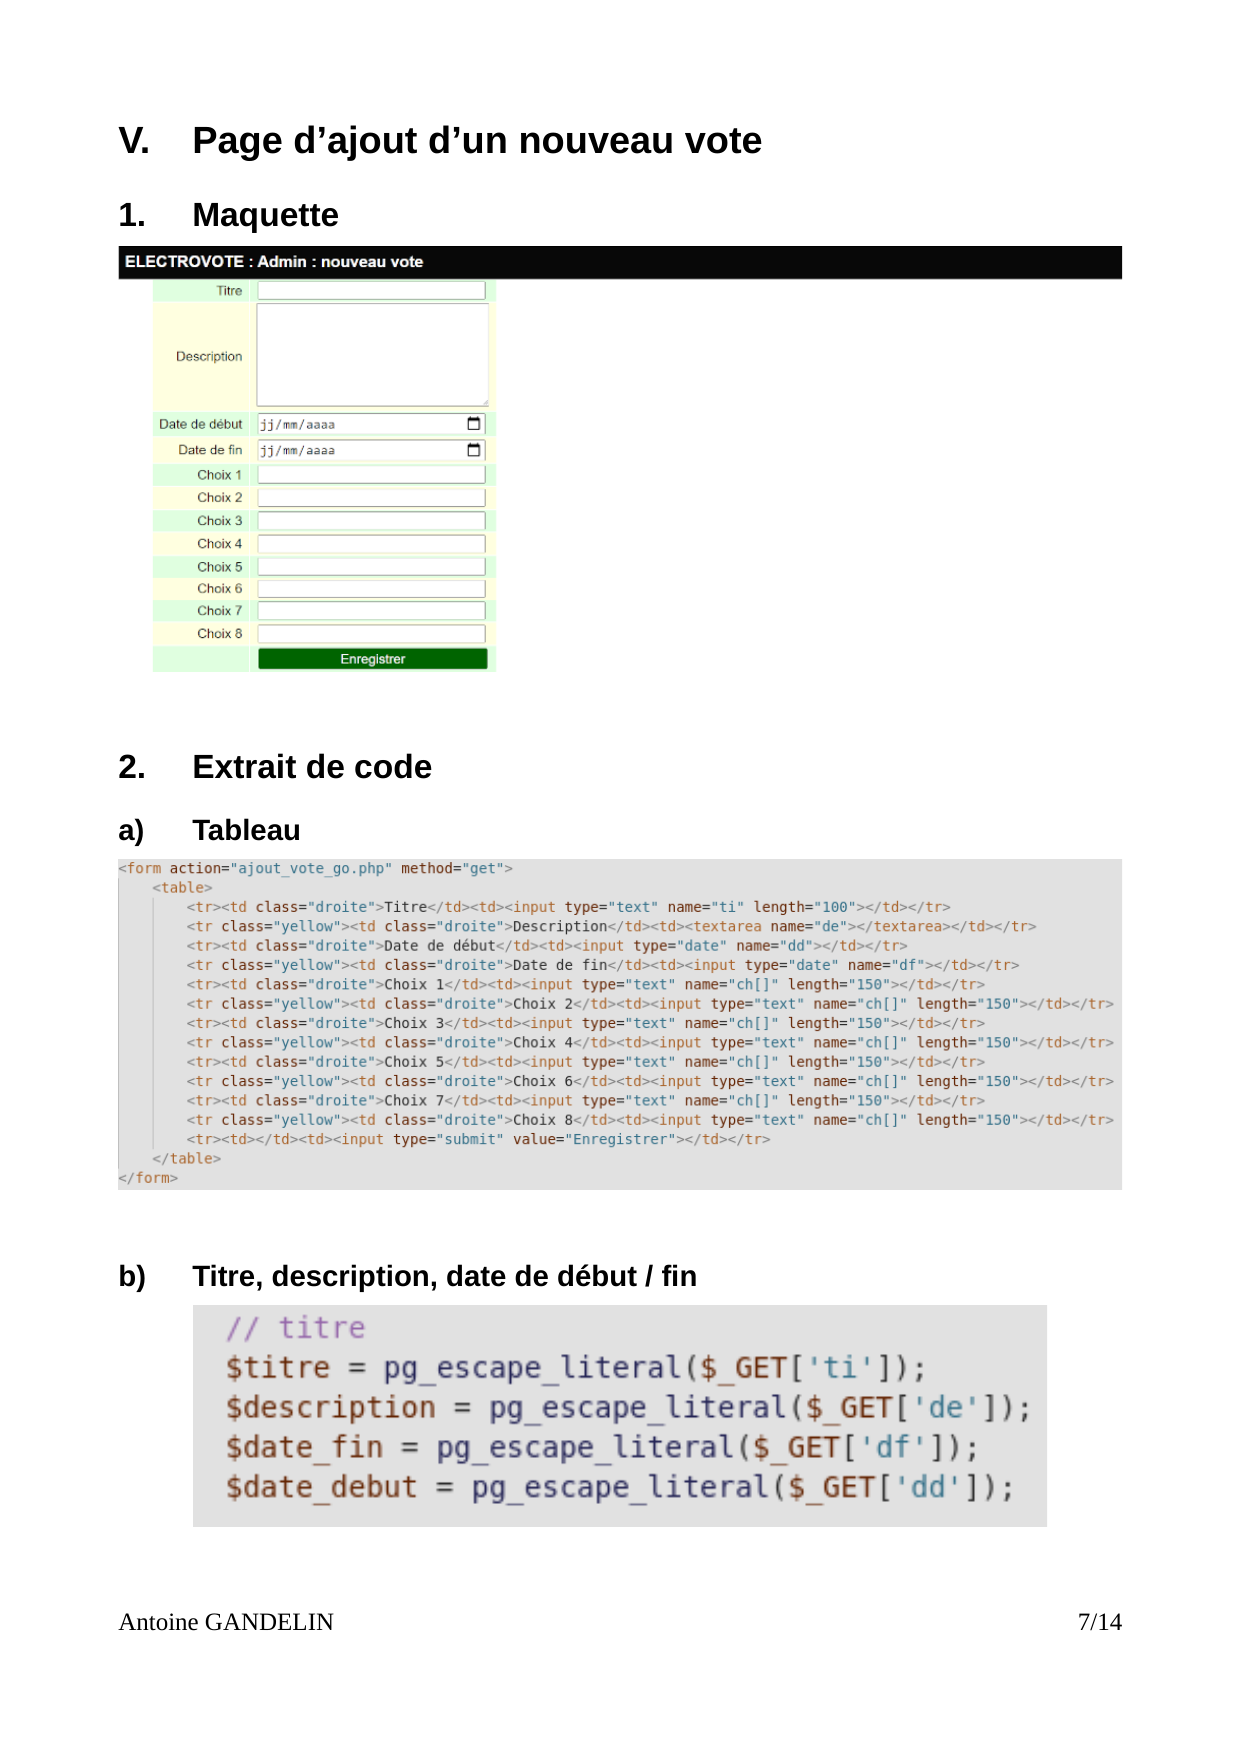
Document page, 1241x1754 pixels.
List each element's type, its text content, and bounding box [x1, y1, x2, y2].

subtitle Extrait de code [118, 747, 1122, 786]
subtitle Page d’ajout d’un nouveau vote [118, 118, 1122, 162]
subtitle Titre, description, date de début / fin [118, 1259, 1122, 1293]
picture [118, 859, 1123, 1190]
subtitle Maquette [118, 195, 1122, 234]
subtitle Tableau [118, 813, 1122, 847]
picture [118, 246, 1123, 672]
picture [193, 1305, 1048, 1527]
